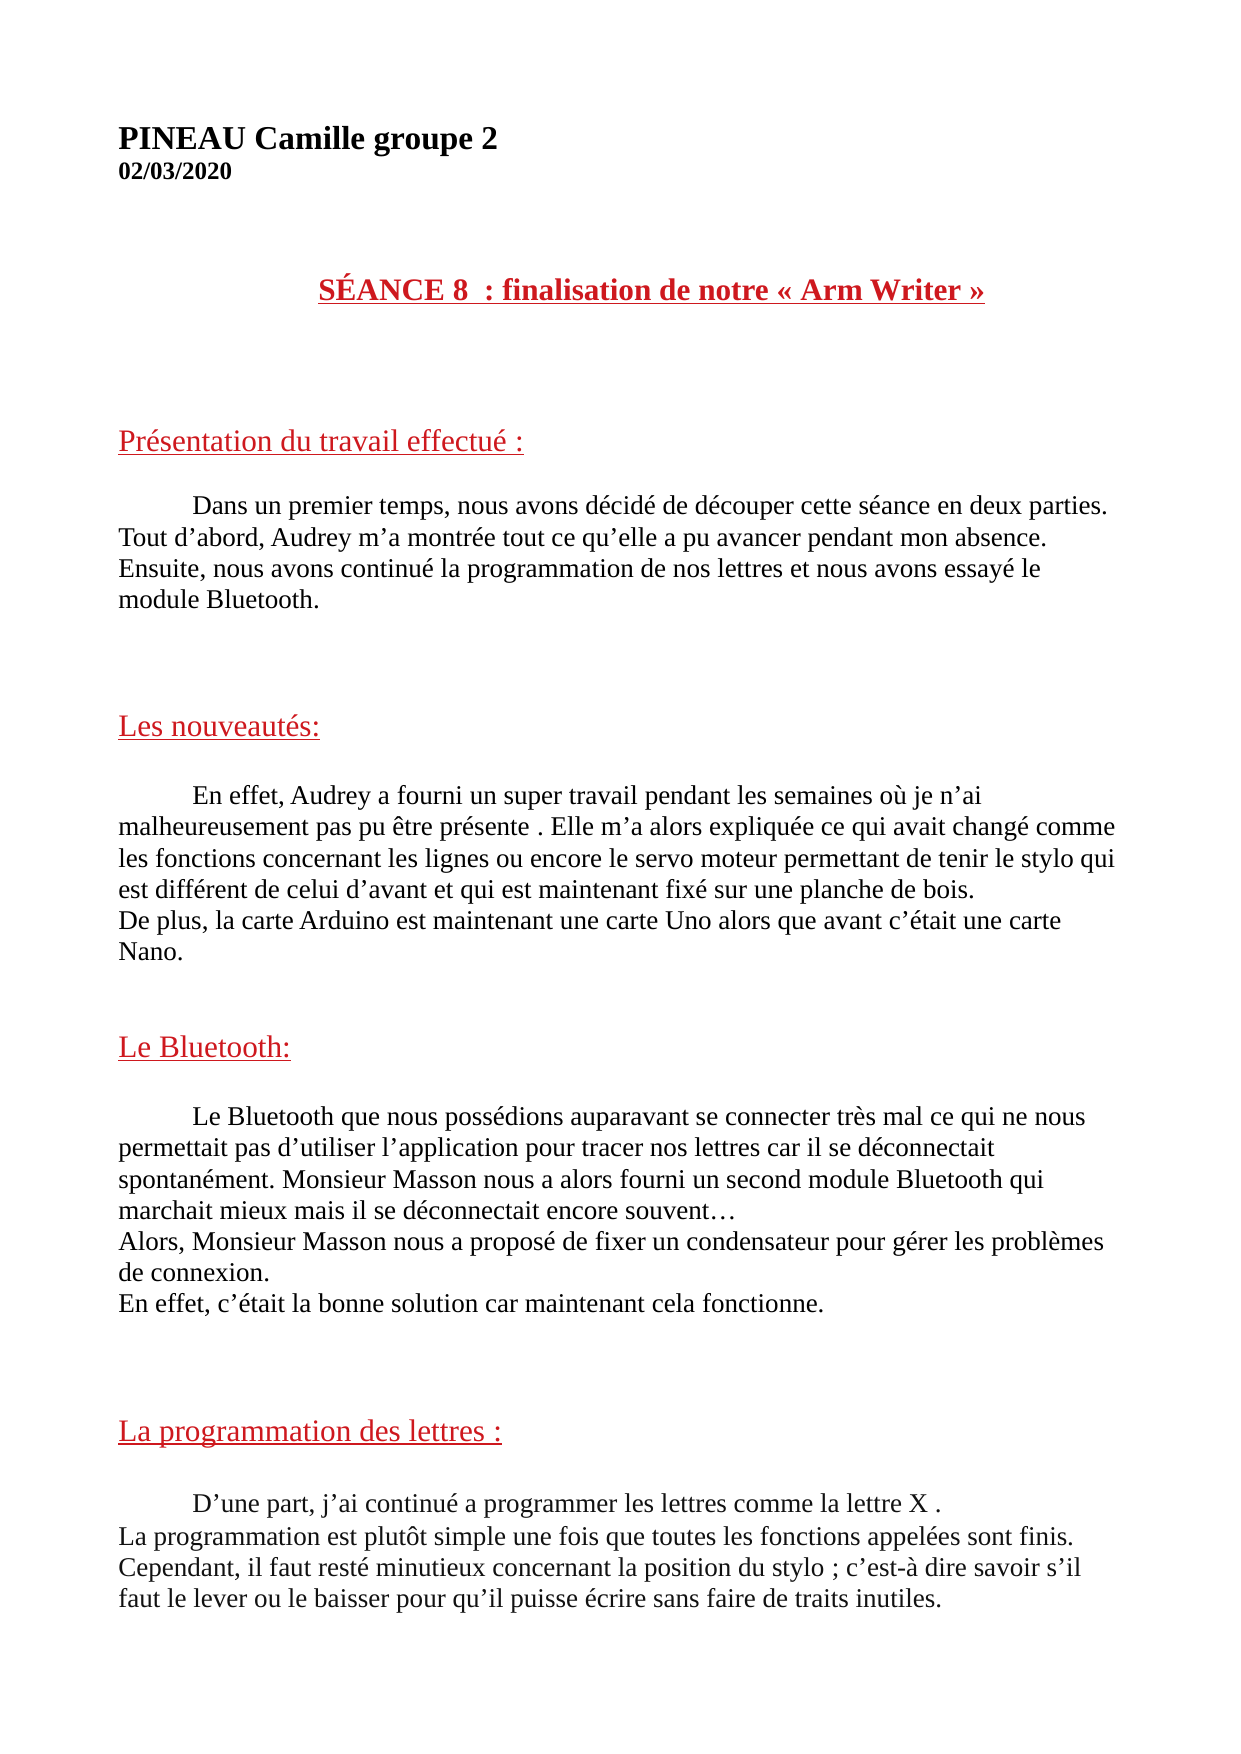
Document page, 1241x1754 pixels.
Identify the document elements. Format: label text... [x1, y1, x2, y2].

text D’une part, j’ai continué a programmer les lettres comme la lettre X . [118, 1484, 1122, 1520]
text Le Bluetooth que nous possédions auparavant se connecter très mal ce qui ne nous permettait pas d’utiliser l’application pour tracer nos lettres car il se déconnectait spontanément. Monsieur Masson nous a alors fourni un second module Bluetooth qui marchait mieux mais il se déconnectait encore souvent… [118, 1100, 1122, 1225]
text Tout d’abord, Audrey m’a montrée tout ce qu’elle a pu avancer pendant mon absence. [118, 521, 1122, 552]
text Dans un premier temps, nous avons décidé de découper cette séance en deux parties. [118, 489, 1122, 521]
text Présentation du travail effectué : [118, 422, 1122, 458]
text De plus, la carte Arduino est maintenant une carte Uno alors que avant c’était une carte Nano. [118, 904, 1122, 966]
text La programmation est plutôt simple une fois que toutes les fonctions appelées sont finis. [118, 1520, 1122, 1551]
text En effet, c’était la bonne solution car maintenant cela fonctionne. [118, 1287, 1122, 1318]
text La programmation des lettres : [118, 1412, 1122, 1448]
text Cependant, il faut resté minutieux concernant la position du stylo ; c’est-à dire savoir s’il faut le lever ou le baisser pour qu’il puisse écrire sans faire de traits inutiles. [118, 1551, 1122, 1613]
text SÉANCE 8 : finalisation de notre « Arm Writer » [118, 271, 1122, 307]
text Les nouveautés: [118, 707, 1122, 743]
text PINEAU Camille groupe 2 02/03/2020 [118, 118, 1122, 185]
text Ensuite, nous avons continué la programmation de nos lettres et nous avons essayé le module Bluetooth. [118, 552, 1122, 614]
text En effet, Audrey a fourni un super travail pendant les semaines où je n’ai malheureusement pas pu être présente . Elle m’a alors expliquée ce qui avait changé comme les fonctions concernant les lignes ou encore le servo moteur permettant de tenir le stylo qui est différent de celui d’avant et qui est maintenant fixé sur une planche de bois. [118, 779, 1122, 904]
text Alors, Monsieur Masson nous a proposé de fixer un condensateur pour gérer les problèmes de connexion. [118, 1225, 1122, 1287]
text Le Bluetooth: [118, 1028, 1122, 1064]
